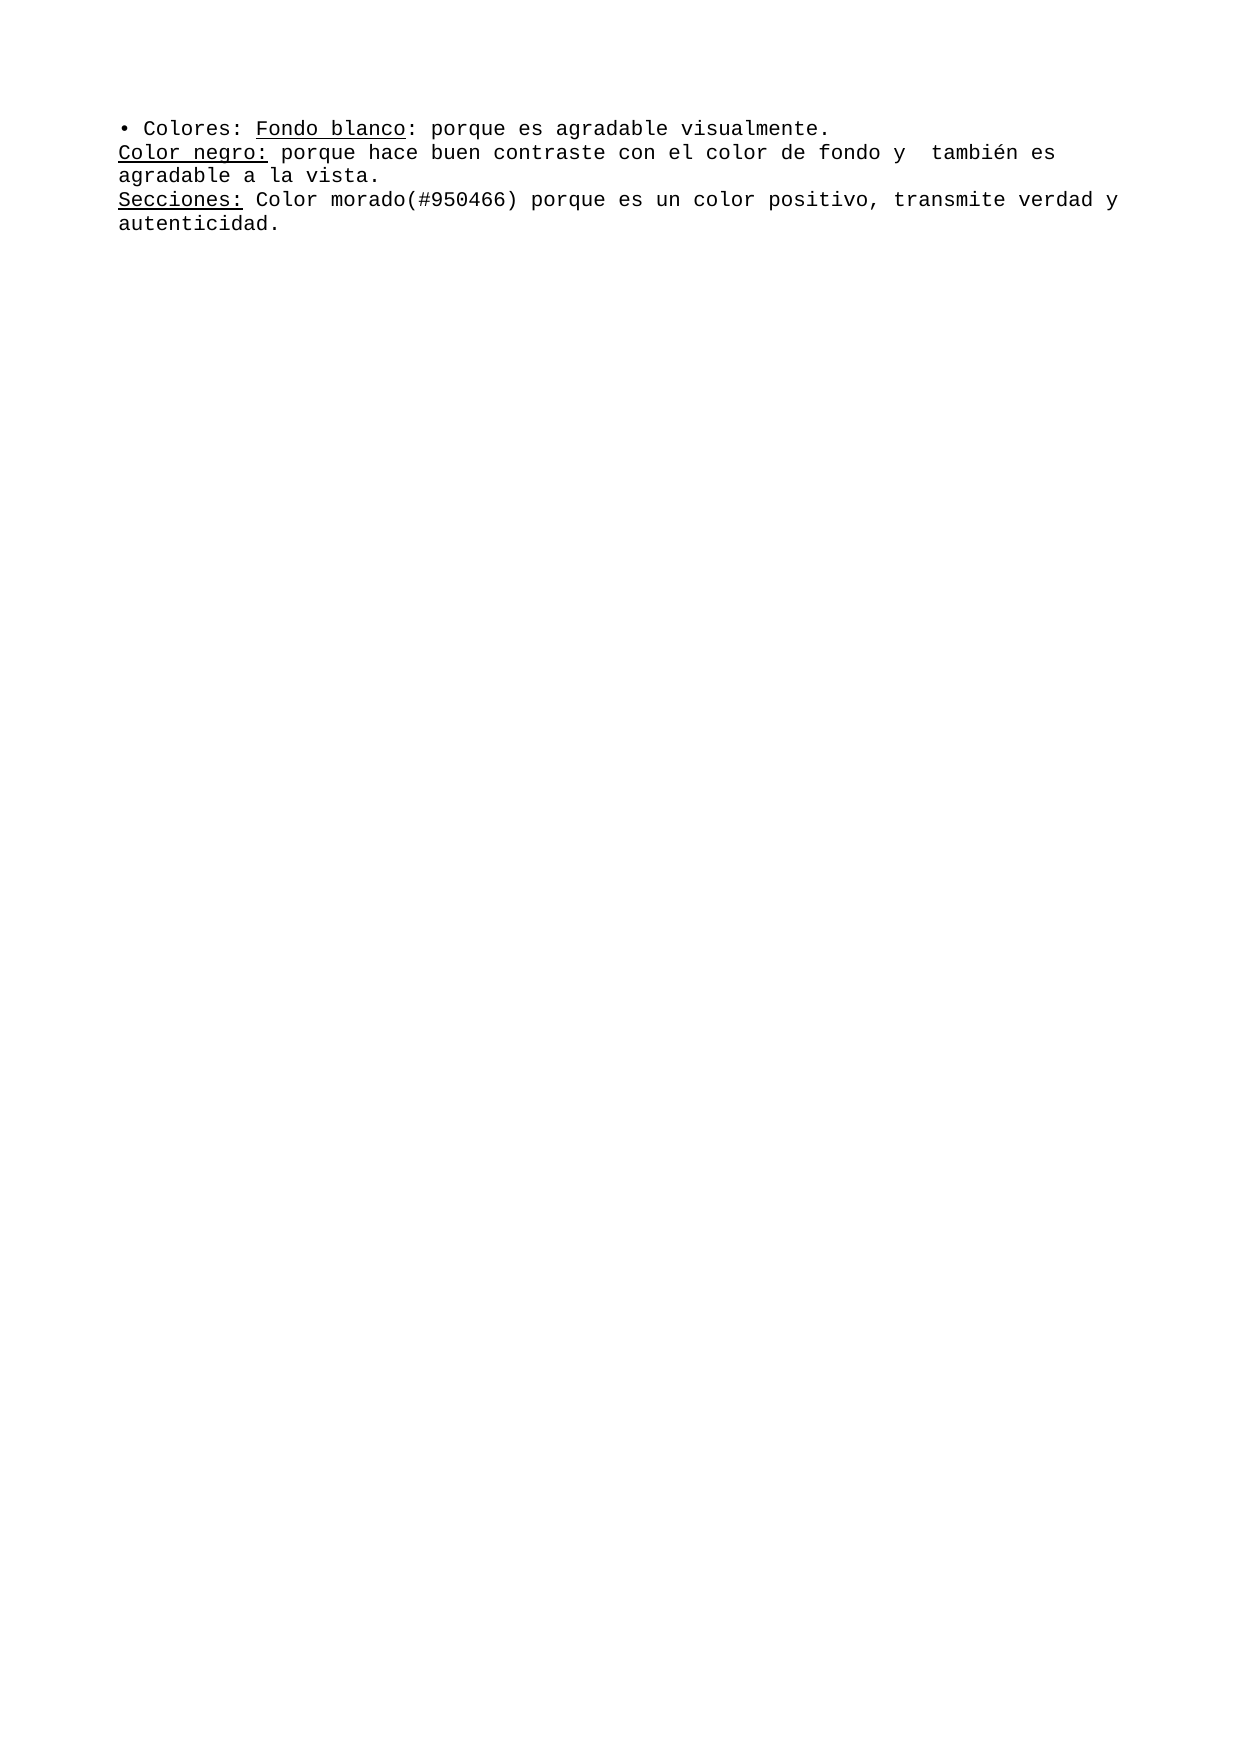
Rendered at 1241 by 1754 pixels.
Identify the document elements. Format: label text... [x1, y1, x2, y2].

text Secciones: Color morado(#950466) porque es un color positivo, transmite verdad y autenticidad. [118, 189, 1122, 236]
text • Colores: Fondo blanco: porque es agradable visualmente. [118, 118, 1122, 142]
text Color negro: porque hace buen contraste con el color de fondo y también es agradable a la vista. [118, 142, 1122, 189]
